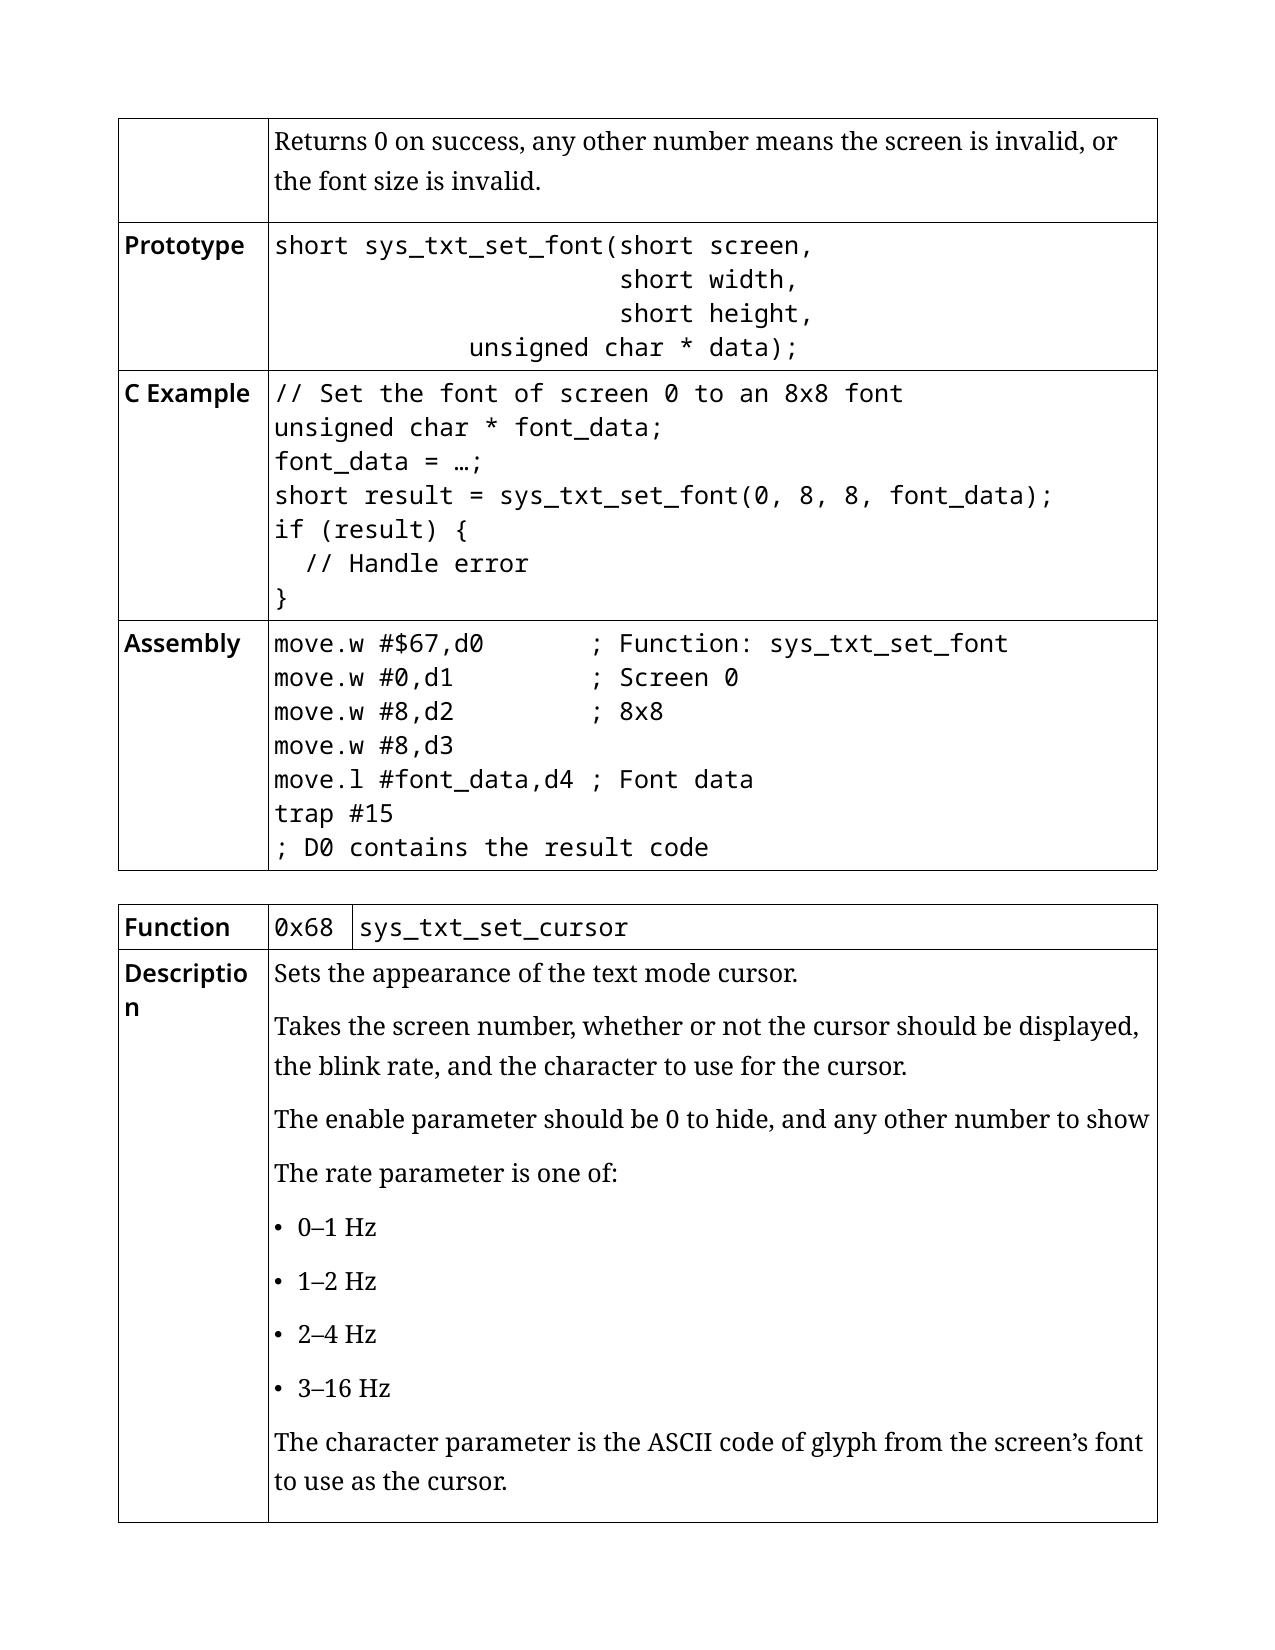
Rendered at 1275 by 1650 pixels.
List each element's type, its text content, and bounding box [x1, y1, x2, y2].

table_cell Returns 0 on success, any other number means the screen is invalid, or the font size is invalid. [269, 119, 1157, 222]
table_cell [119, 119, 268, 222]
table_header 0x68 [269, 905, 352, 949]
table_cell Assembly [119, 621, 268, 869]
table_header Function [119, 905, 268, 949]
table_cell move.w #$67,d0 ; Function: sys_txt_set_font move.w #0,d1 ; Screen 0 move.w #8,d2 ; 8x8 move.w #8,d3 move.l #font_data,d4 ; Font data trap #15 ; D0 contains the result code [269, 621, 1157, 869]
table_cell C Example [119, 371, 268, 619]
table_cell Description [119, 950, 268, 1522]
table_cell Sets the appearance of the text mode cursor. Takes the screen number, whether or not the cursor should be displayed, the blink rate, and the character to use for the cursor. The enable parameter should be 0 to hide, and any other number to show The rate parameter is one of: 0–1 Hz 1–2 Hz 2–4 Hz 3–16 Hz The character parameter is the ASCII code of glyph from the screen’s font to use as the cursor. [269, 950, 1157, 1522]
table_cell // Set the font of screen 0 to an 8x8 font unsigned char * font_data; font_data = …; short result = sys_txt_set_font(0, 8, 8, font_data); if (result) { // Handle error } [269, 371, 1157, 619]
table_cell short sys_txt_set_font(short screen, short width, short height, unsigned char * data); [269, 223, 1157, 369]
table_cell Prototype [119, 223, 268, 369]
table_header sys_txt_set_cursor [353, 905, 1157, 949]
